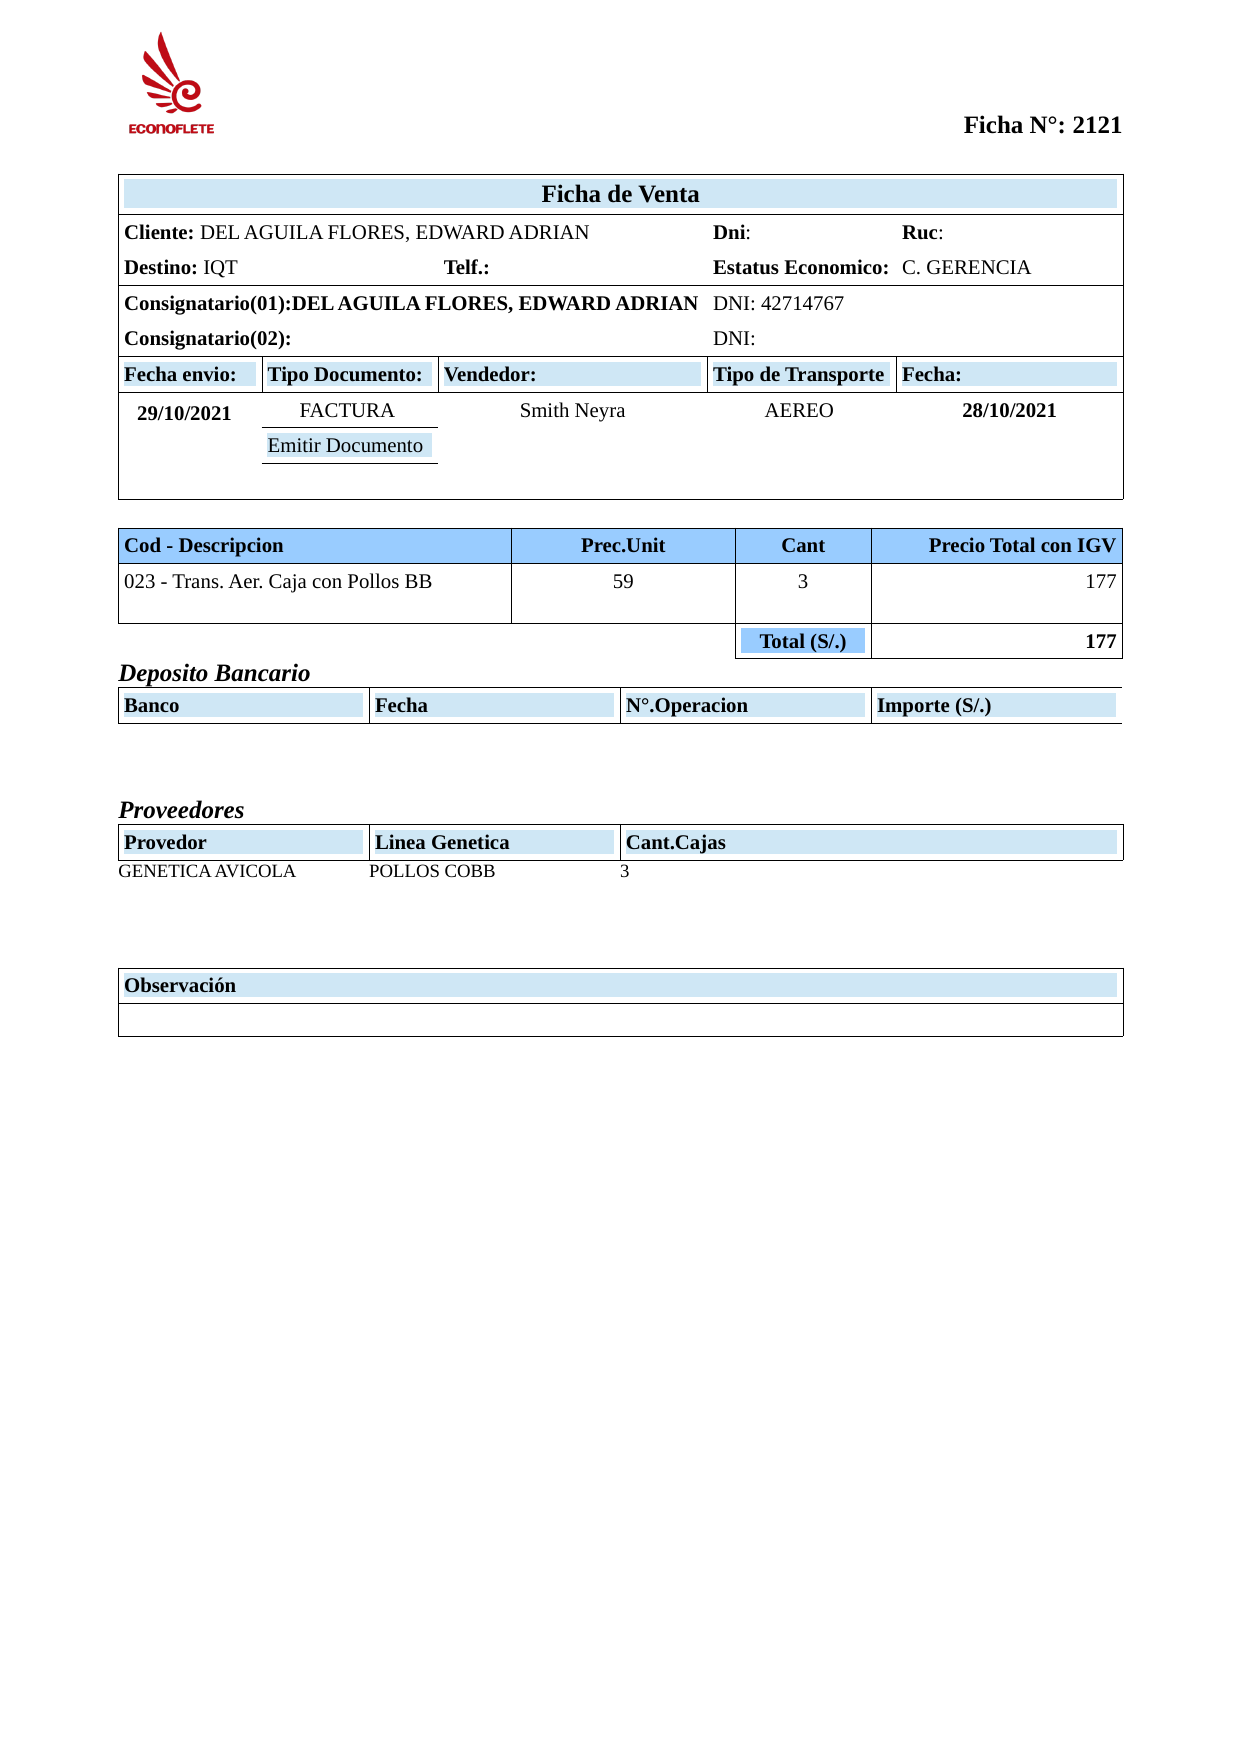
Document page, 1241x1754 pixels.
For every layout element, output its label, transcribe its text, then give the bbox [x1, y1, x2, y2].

table_cell [620, 924, 1123, 946]
table_cell 29/10/2021 [119, 393, 262, 498]
table_cell [118, 771, 369, 795]
table_cell [620, 747, 871, 771]
table_header Provedor [119, 825, 369, 859]
table_cell Consignatario(01):DEL AGUILA FLORES, EDWARD ADRIAN [119, 286, 707, 321]
table_cell Dni: [707, 215, 896, 249]
table_header Fecha [370, 688, 620, 723]
picture [118, 31, 225, 134]
table_cell POLLOS COBB [369, 861, 620, 881]
table_cell [369, 924, 620, 946]
table_cell Cliente: DEL AGUILA FLORES, EDWARD ADRIAN [119, 215, 707, 249]
table_cell [369, 724, 620, 747]
table_cell [620, 903, 1123, 924]
table_cell 3 [620, 861, 1123, 881]
table_cell [369, 903, 620, 924]
table_cell [369, 747, 620, 771]
table_cell Vendedor: [439, 357, 707, 392]
table_cell Consignatario(02): [119, 321, 707, 356]
table_cell 177 [872, 624, 1122, 658]
table_header Ficha de Venta [119, 175, 1123, 214]
table_cell [871, 724, 1122, 747]
table_cell [369, 946, 620, 967]
table_header Cant [736, 529, 871, 563]
table_header N°.Operacion [621, 688, 871, 723]
table_cell 3 [736, 564, 871, 623]
table_header Observación [119, 969, 1123, 1003]
table_header Importe (S/.) [872, 688, 1122, 723]
table_cell [620, 724, 871, 747]
table_header Linea Genetica [370, 825, 620, 859]
table_cell [871, 771, 1122, 795]
table_header Cant.Cajas [621, 825, 1123, 859]
table_cell 28/10/2021 [896, 393, 1123, 498]
table_cell GENETICA AVICOLA [118, 861, 369, 881]
table_cell Estatus Economico: [707, 249, 896, 285]
table_header Cod - Descripcion [119, 529, 511, 563]
table_cell 177 [872, 564, 1122, 623]
text Proveedores [118, 795, 1122, 824]
table_cell AEREO [707, 393, 896, 498]
table_cell FACTURA [262, 393, 438, 427]
table_cell DNI: [707, 321, 1123, 356]
table_cell [118, 624, 511, 658]
table_cell [119, 1004, 1123, 1036]
table_cell [262, 464, 438, 498]
table_cell Tipo Documento: [263, 357, 438, 392]
table_cell 59 [512, 564, 735, 623]
table_cell [118, 903, 369, 924]
table_cell [118, 747, 369, 771]
table_cell Fecha envio: [119, 357, 262, 392]
table_cell [620, 946, 1123, 967]
table_cell [620, 881, 1123, 903]
table_cell Destino: IQT [119, 249, 438, 285]
table_cell [369, 881, 620, 903]
table_header Prec.Unit [512, 529, 735, 563]
table_cell Smith Neyra [438, 393, 707, 498]
table_cell [871, 747, 1122, 771]
table_cell Tipo de Transporte [708, 357, 896, 392]
table_cell [118, 881, 369, 903]
table_cell [620, 771, 871, 795]
table_cell DNI: 42714767 [707, 286, 1123, 321]
table_cell [118, 924, 369, 946]
table_header Banco [119, 688, 369, 723]
table_cell Ruc: [896, 215, 1123, 249]
table_cell [118, 946, 369, 967]
table_header Precio Total con IGV [872, 529, 1122, 563]
table_cell [118, 724, 369, 747]
table_cell [511, 624, 735, 658]
table_cell C. GERENCIA [896, 249, 1123, 285]
table_cell Fecha: [897, 357, 1123, 392]
table_cell 023 - Trans. Aer. Caja con Pollos BB [119, 564, 511, 623]
table_cell Emitir Documento [262, 428, 438, 463]
table_cell [369, 771, 620, 795]
table_cell Total (S/.) [736, 624, 871, 658]
table_cell Telf.: [438, 249, 707, 285]
text Deposito Bancario [118, 658, 1122, 687]
